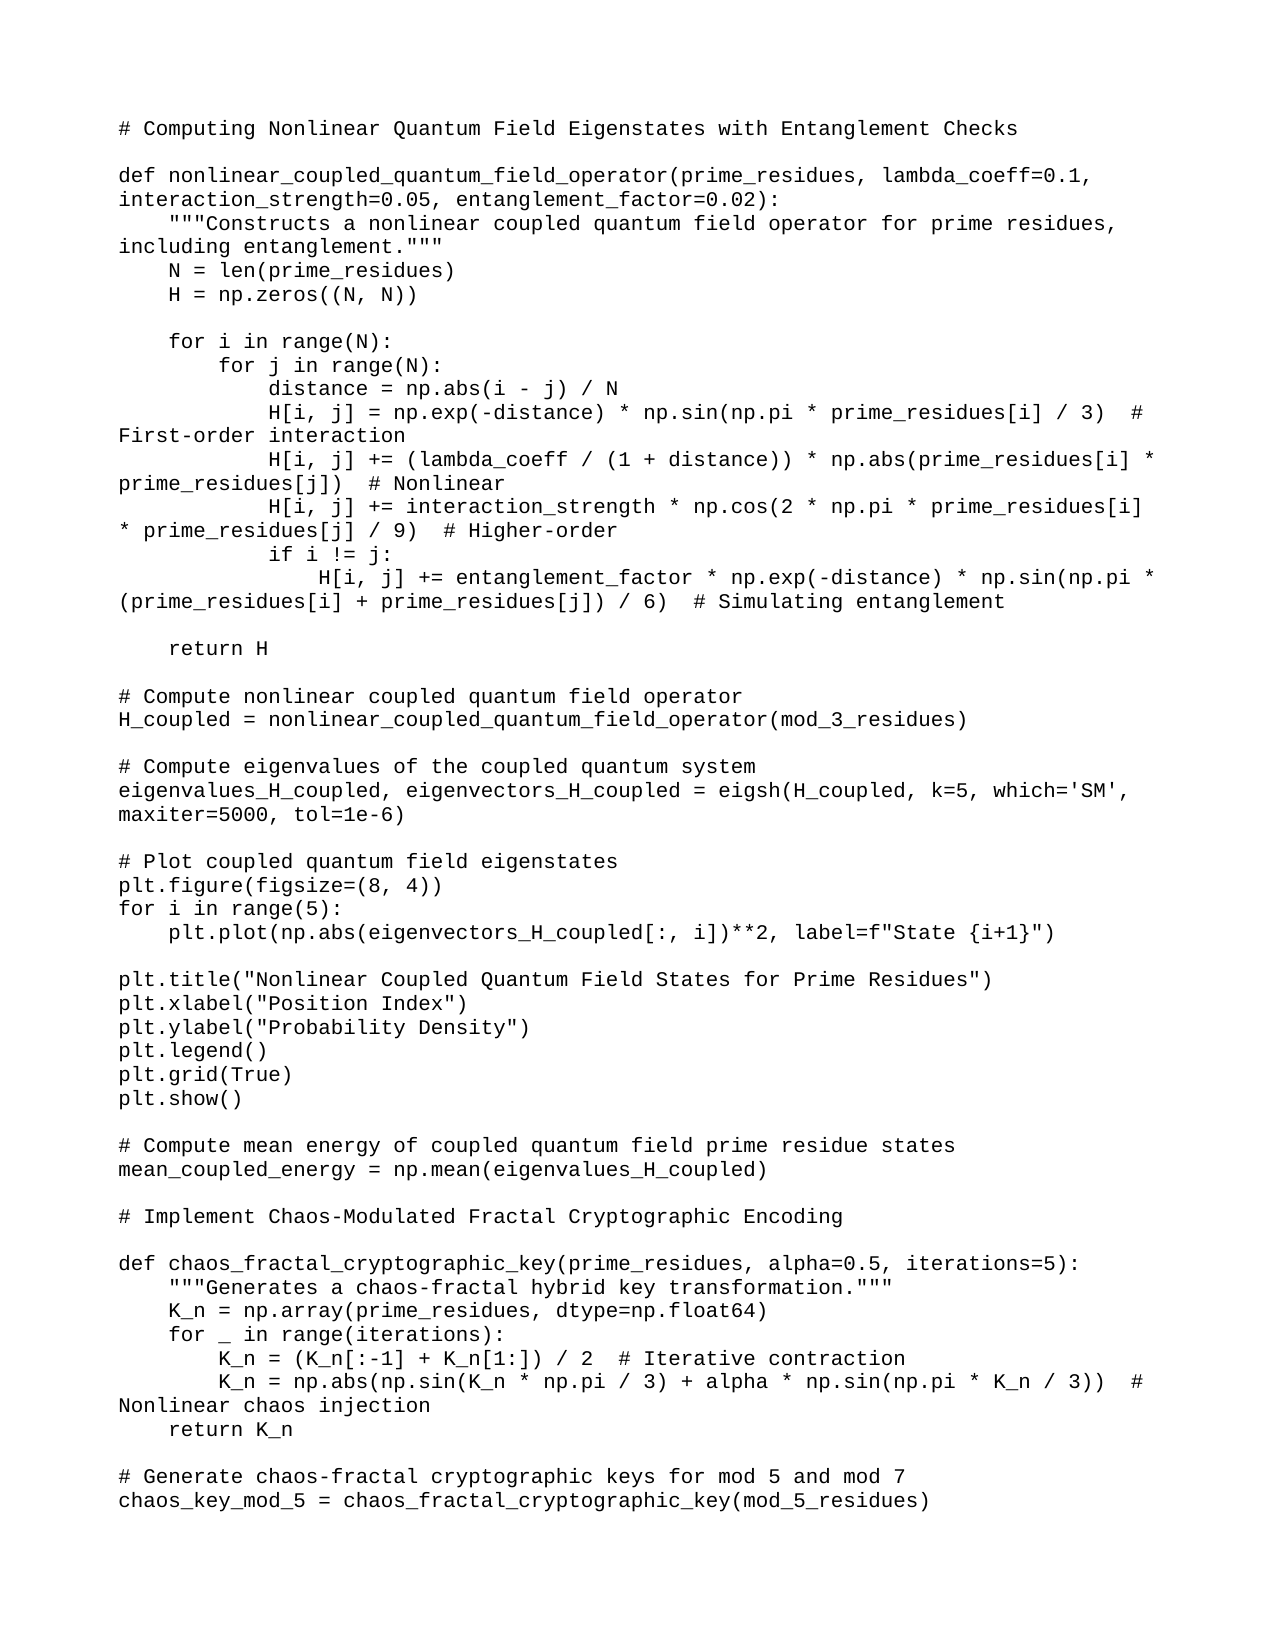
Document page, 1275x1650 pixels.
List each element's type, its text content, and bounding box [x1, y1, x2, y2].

text distance = np.abs(i - j) / N [118, 378, 1157, 402]
text N = len(prime_residues) [118, 260, 1157, 284]
text H[i, j] += entanglement_factor * np.exp(-distance) * np.sin(np.pi * (prime_residues[i] + prime_residues[j]) / 6) # Simulating entanglement [118, 567, 1157, 615]
text H[i, j] += (lambda_coeff / (1 + distance)) * np.abs(prime_residues[i] * prime_residues[j]) # Nonlinear [118, 449, 1157, 496]
text plt.xlabel("Position Index") [118, 993, 1157, 1017]
text H = np.zeros((N, N)) [118, 284, 1157, 307]
text for j in range(N): [118, 354, 1157, 378]
text mean_coupled_energy = np.mean(eigenvalues_H_coupled) [118, 1158, 1157, 1182]
text K_n = (K_n[:-1] + K_n[1:]) / 2 # Iterative contraction [118, 1348, 1157, 1371]
text # Compute nonlinear coupled quantum field operator [118, 686, 1157, 709]
text return K_n [118, 1419, 1157, 1442]
text chaos_key_mod_5 = chaos_fractal_cryptographic_key(mod_5_residues) [118, 1489, 1157, 1513]
text # Implement Chaos-Modulated Fractal Cryptographic Encoding [118, 1206, 1157, 1229]
text """Generates a chaos-fractal hybrid key transformation.""" [118, 1277, 1157, 1300]
text # Generate chaos-fractal cryptographic keys for mod 5 and mod 7 [118, 1466, 1157, 1489]
text plt.show() [118, 1088, 1157, 1111]
text for _ in range(iterations): [118, 1324, 1157, 1348]
text # Compute mean energy of coupled quantum field prime residue states [118, 1135, 1157, 1158]
text plt.ylabel("Probability Density") [118, 1017, 1157, 1040]
text # Plot coupled quantum field eigenstates [118, 851, 1157, 875]
text def chaos_fractal_cryptographic_key(prime_residues, alpha=0.5, iterations=5): [118, 1253, 1157, 1277]
text plt.legend() [118, 1040, 1157, 1064]
text if i != j: [118, 544, 1157, 567]
text for i in range(5): [118, 898, 1157, 922]
text H[i, j] += interaction_strength * np.cos(2 * np.pi * prime_residues[i] * prime_residues[j] / 9) # Higher-order [118, 496, 1157, 544]
text plt.title("Nonlinear Coupled Quantum Field States for Prime Residues") [118, 969, 1157, 993]
text # Computing Nonlinear Quantum Field Eigenstates with Entanglement Checks [118, 118, 1157, 142]
text plt.grid(True) [118, 1064, 1157, 1088]
text eigenvalues_H_coupled, eigenvectors_H_coupled = eigsh(H_coupled, k=5, which='SM', maxiter=5000, tol=1e-6) [118, 780, 1157, 827]
text # Compute eigenvalues of the coupled quantum system [118, 757, 1157, 780]
text K_n = np.array(prime_residues, dtype=np.float64) [118, 1300, 1157, 1324]
text """Constructs a nonlinear coupled quantum field operator for prime residues, including entanglement.""" [118, 213, 1157, 260]
text for i in range(N): [118, 331, 1157, 354]
text K_n = np.abs(np.sin(K_n * np.pi / 3) + alpha * np.sin(np.pi * K_n / 3)) # Nonlinear chaos injection [118, 1371, 1157, 1419]
text plt.figure(figsize=(8, 4)) [118, 875, 1157, 898]
text plt.plot(np.abs(eigenvectors_H_coupled[:, i])**2, label=f"State {i+1}") [118, 922, 1157, 946]
text return H [118, 638, 1157, 662]
text H_coupled = nonlinear_coupled_quantum_field_operator(mod_3_residues) [118, 709, 1157, 733]
text H[i, j] = np.exp(-distance) * np.sin(np.pi * prime_residues[i] / 3) # First-order interaction [118, 402, 1157, 449]
text def nonlinear_coupled_quantum_field_operator(prime_residues, lambda_coeff=0.1, interaction_strength=0.05, entanglement_factor=0.02): [118, 165, 1157, 213]
